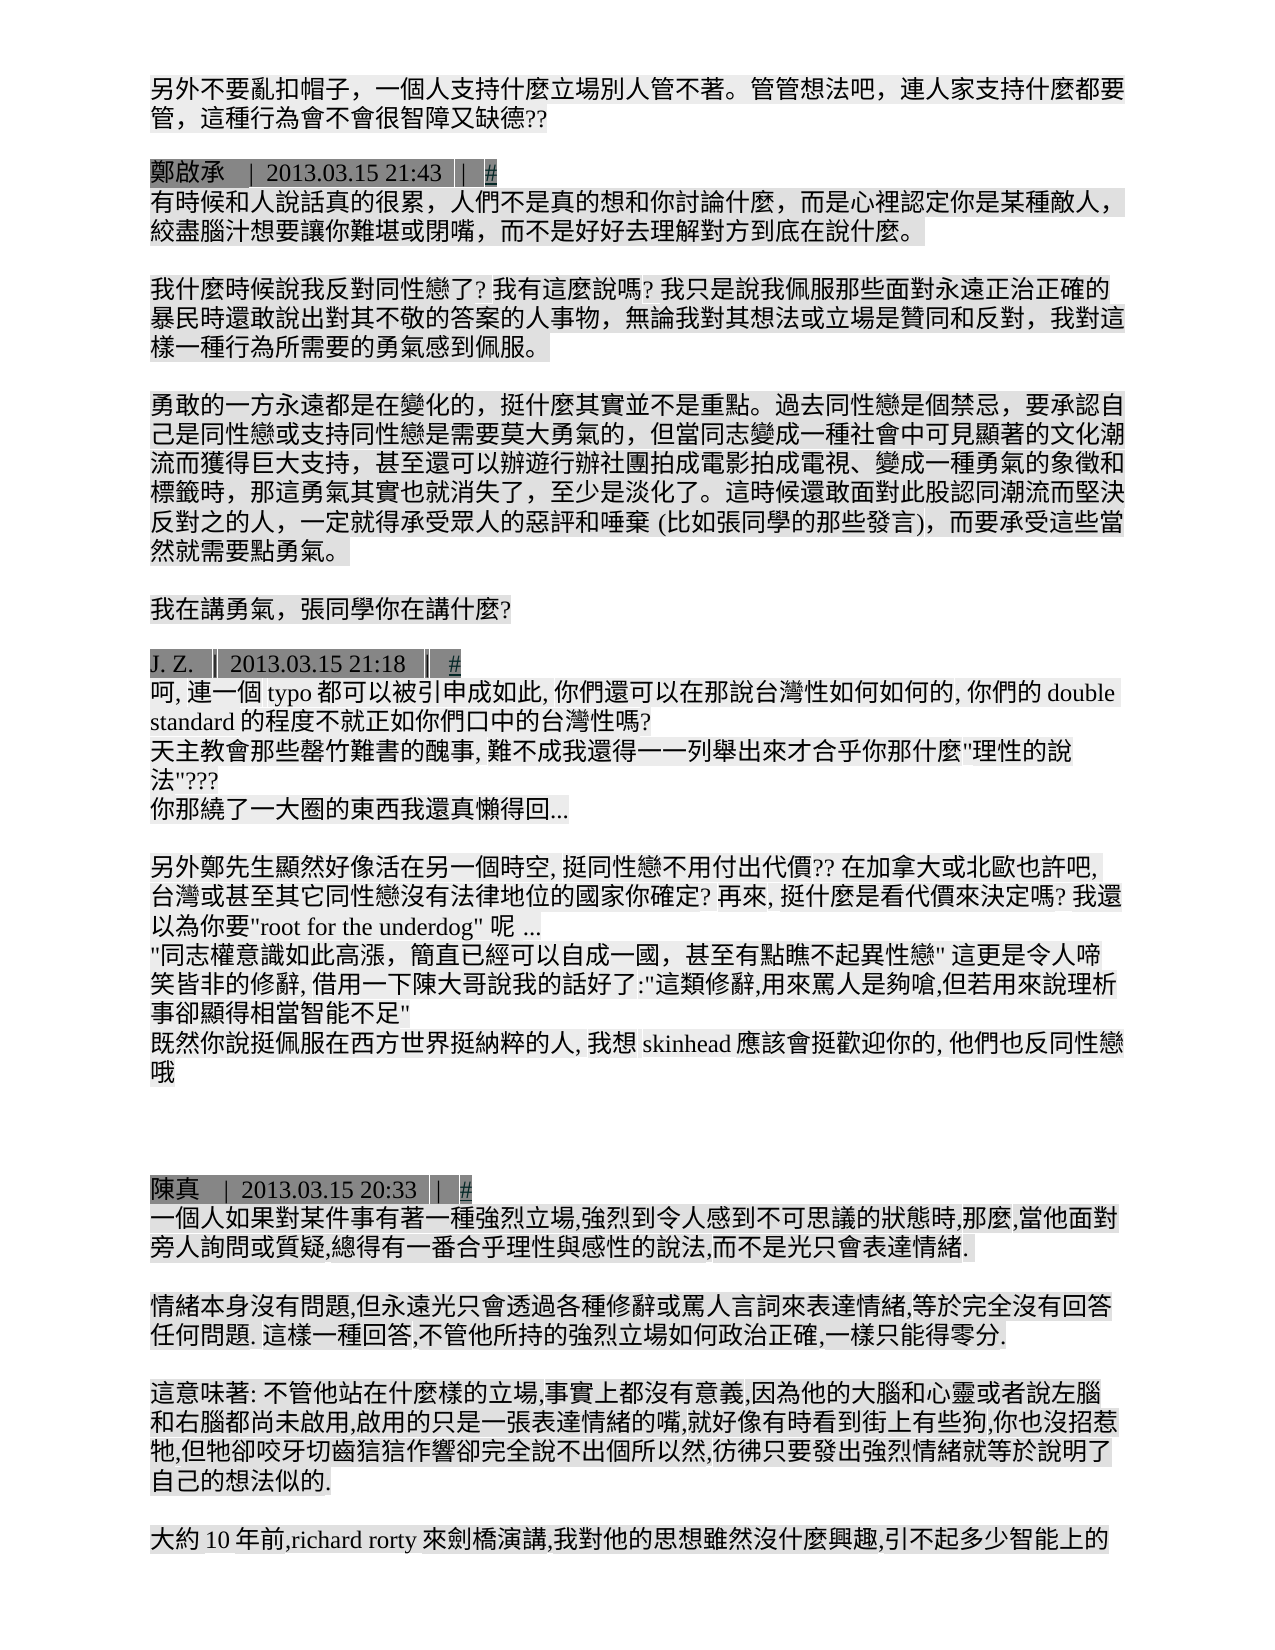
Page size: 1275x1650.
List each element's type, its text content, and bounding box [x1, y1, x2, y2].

text 陳真 | 2013.03.15 20:33 | # [150, 1175, 1125, 1204]
text 呵, 連一個typo都可以被引申成如此, 你們還可以在那說台灣性如何如何的, 你們的double standard的程度不就正如你們口中的台灣性嗎? 天主教會那些罄竹難書的醜事, 難不成我還得一一列舉出來才合乎你那什麼"理性的說法"??? 你那繞了一大圈的東西我還真懶得回... 另外鄭先生顯然好像活在另一個時空, 挺同性戀不用付出代價?? 在加拿大或北歐也許吧, 台灣或甚至其它同性戀沒有法律地位的國家你確定? 再來, 挺什麼是看代價來決定嗎? 我還以為你要"root for the underdog" 呢 ... "同志權意識如此高漲，簡直已經可以自成一國，甚至有點瞧不起異性戀" 這更是令人啼笑皆非的修辭, 借用一下陳大哥說我的話好了:"這類修辭,用來罵人是夠嗆,但若用來說理析事卻顯得相當智能不足" 既然你說挺佩服在西方世界挺納粹的人, 我想skinhead應該會挺歡迎你的, 他們也反同性戀哦 [150, 678, 1125, 1150]
text 有時候和人說話真的很累，人們不是真的想和你討論什麼，而是心裡認定你是某種敵人，絞盡腦汁想要讓你難堪或閉嘴，而不是好好去理解對方到底在說什麼。 我什麼時候說我反對同性戀了? 我有這麼說嗎? 我只是說我佩服那些面對永遠正治正確的暴民時還敢說出對其不敬的答案的人事物，無論我對其想法或立場是贊同和反對，我對這樣一種行為所需要的勇氣感到佩服。 勇敢的一方永遠都是在變化的，挺什麼其實並不是重點。過去同性戀是個禁忌，要承認自己是同性戀或支持同性戀是需要莫大勇氣的，但當同志變成一種社會中可見顯著的文化潮流而獲得巨大支持，甚至還可以辦遊行辦社團拍成電影拍成電視、變成一種勇氣的象徵和標籤時，那這勇氣其實也就消失了，至少是淡化了。這時候還敢面對此股認同潮流而堅決反對之的人，一定就得承受眾人的惡評和唾棄 (比如張同學的那些發言)，而要承受這些當然就需要點勇氣。 我在講勇氣，張同學你在講什麼? [150, 188, 1125, 624]
text 鄭啟承 | 2013.03.15 21:43 | # [150, 158, 1125, 188]
text 另外不要亂扣帽子，一個人支持什麼立場別人管不著。管管想法吧，連人家支持什麼都要管，這種行為會不會很智障又缺德?? [150, 75, 1125, 133]
text 一個人如果對某件事有著一種強烈立場,強烈到令人感到不可思議的狀態時,那麼,當他面對旁人詢問或質疑,總得有一番合乎理性與感性的說法,而不是光只會表達情緒. 情緒本身沒有問題,但永遠光只會透過各種修辭或罵人言詞來表達情緒,等於完全沒有回答任何問題. 這樣一種回答,不管他所持的強烈立場如何政治正確,一樣只能得零分. 這意味著: 不管他站在什麼樣的立場,事實上都沒有意義,因為他的大腦和心靈或者說左腦和右腦都尚未啟用,啟用的只是一張表達情緒的嘴,就好像有時看到街上有些狗,你也沒招惹牠,但牠卻咬牙切齒狺狺作響卻完全說不出個所以然,彷彿只要發出強烈情緒就等於說明了自己的想法似的. 大約10年前,richard rorty來劍橋演講,我對他的思想雖然沒什麼興趣,引不起多少智能上的啟發,但還是跑去聽講. 很不幸,我太晚去了,會場已萬頭鑽動,我只好坐到第一排跟他面對面大眼瞪小眼. 我記得那天rorty講到一些有關知識的再現性(representation)問題,他似乎認為,知識並不需要去再現任何真實(reality),而比較採取一種(在我看來)類似所謂SSK(Sociology of Scientific Knowledge)的想法. 我對realism 這類naturalistic的真理觀並沒有什麼好感,但對於走社會這一派亦同樣難以恭維. 不過,這不是我現在要講的. 我要說的是,那天演講後,開放發問,有個女生不知道為什麼舉手問他一些有關族群平等的國際關係問題. rorty滿臉不耐,人家在講那麼抽象深奧的一些想法,妳這笨蛋怎麼問這麼低層次的現實問題? rorty很不客氣地說他對這些問題沒興趣,態度相當不好. 我因此對rorty有了一個更負面的感覺,畢竟那個女生問話態度非常謙恭友善,搞不好是他的粉絲,幹嘛對倫家這麼凶?! 不過,我多少能體會rorty的不耐煩從何而來. 從他的作品中,不管他表面上或貶或褒 "智能" 這東西,不管他講了多少對於詩一般的事物之推崇,但實際上他還是非常看重智能的,或者說,看重理性. 這故事是要說,目前的情況恰恰相反: 我是很客氣地詢問這位張同學究竟是秉持何種顛撲不破的理由,否則怎麼能持有那樣強烈的主張? 強烈到彷彿凡是反對同性戀者便不值得尊敬,便是人渣似的. 但是,這位同學卻無能提供任何說法,而只能再次表達情緒情緒情緒,卻無能說明這些情緒從何而來因何而起,無能說明為何世上有著億萬數不清的各種行為,卻唯獨同性戀具有如此神聖而不可挑戰連反對都不行的絕對神聖地位. 張同學很愛寫英文,可喜可賀,值得嘉許,但我不知道什麼是 dogy style. 跑去查字典,但找不到 dogy這個字. 我對同性戀以及也許絕大多數屬於行為層面的事物向來都沒有任何正反立場. "行為" 這東西對我來說並不重要,重要的是從事該行為的態度,一個人有著某種不好的態度做所謂好事,並不會因此令人尊敬;相反地,一個人秉持善意做所謂壞事,這壞事也許就不那麼壞了. 康德及維根斯坦說得很對: 除了善意之外,無一物能被稱為善. 比方說一個人守貧(我比較喜歡守富),過著貧苦生活,這不必然有著什麼意義,一個人不會因為過窮日子就因此而成就善,但若他之守貧乃是因為懷抱著某種善意而自願如此,那他便令人尊敬,至少令我肅然起敬. 世上行為數不清,你可以從中挑選反這個或反那個,支持這個或支持那個,但不管正反,全與善惡無關;就算有點關系,一個人也不會更不該因為不幸支持或反對了某種行為主義式的主張,然後就應該被論斷成一個人渣. 台灣這個混蛋黨及其搖旗吶喊的支持者基本上就是這樣一種態度,凡是某種主張與我相合者,便是自己人,而自己人便什麼都對,凡是反對該主張例如反對台獨者,便是萬惡的敵人. 張同學經常痛罵這個垃圾黨,但其思維模式事實上卻與之十分相近. 至於說什麼 "天主教的這些神父最愛小男生難道不是眾所周知?",諸如這類修辭,用來罵人是夠嗆,但若用來說理析事卻顯得相當智能不足. 這大約等於說 "醫界這些醫生很愛錢難道不是眾所周知?" 一樣智障. 杜斯妥也夫斯基有句話很感動我,他說: 我並不害怕痛苦,我只害怕我是否配得上這樣的痛苦. 每當我被生活被生命折磨到幾乎無法承受時,我常會想起這些話. 這些話,很精準地打中我心. 我並不是真的那麼害怕疼痛或痛苦,我只怕我根本不夠格承受那樣巨大的一種痛苦;如果我不夠格,那我的痛苦將完全失去意義. 套句同樣的句型,一個人要主張什麼巨大或偉大的主張都行,一個人要因此展現多麼強烈的情緒也沒關係,但重點是他的理性與感性得配得上他的主張才行,否則會讓我們想起路邊那些莫名其妙就對你狺狺作響裸露大門牙的狗. [150, 1204, 1125, 1554]
text J. Z. | 2013.03.15 21:18 | # [150, 649, 1125, 678]
